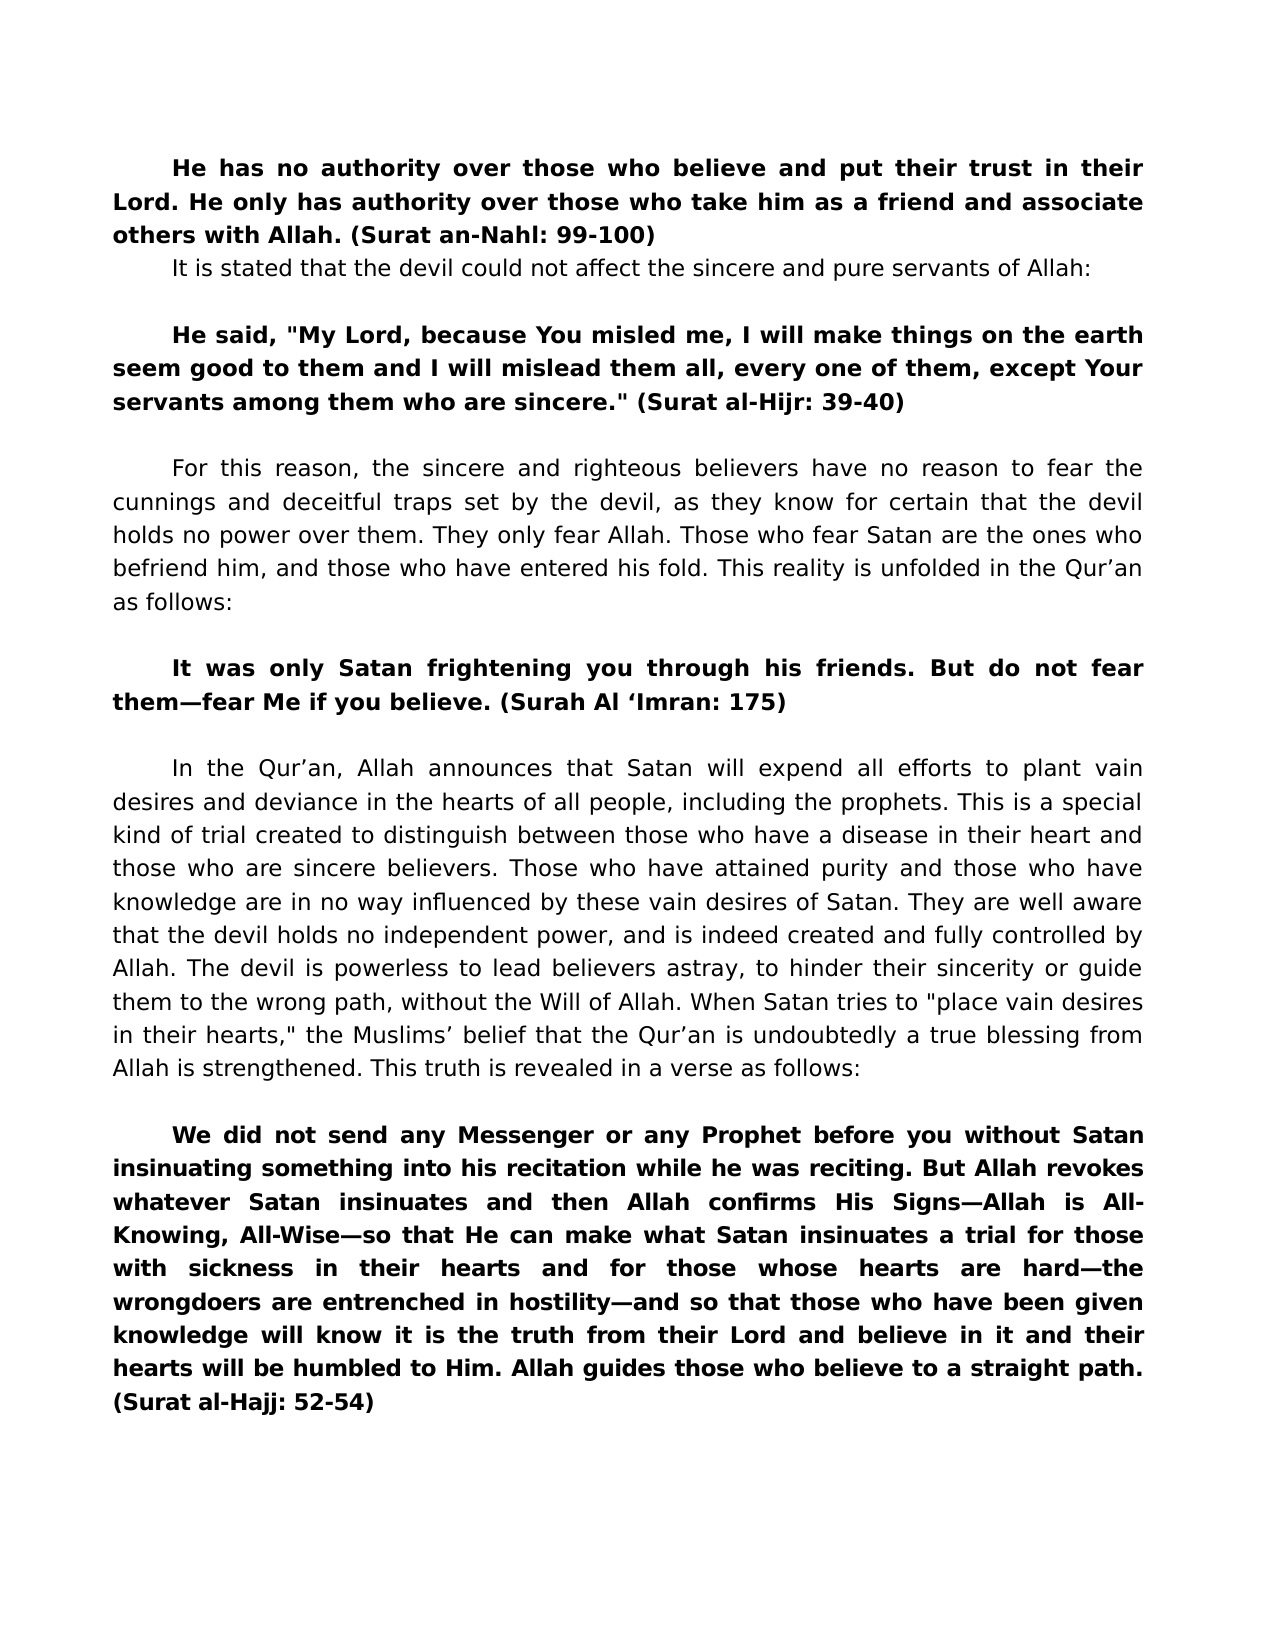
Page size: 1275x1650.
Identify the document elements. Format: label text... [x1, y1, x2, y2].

text He has no authority over those who believe and put their trust in their Lord. He only has authority over those who take him as a friend and associate others with Allah. (Surat an-Nahl: 99-100) [112, 150, 1145, 250]
text He said, "My Lord, because You misled me, I will make things on the earth seem good to them and I will mislead them all, every one of them, except Your servants among them who are sincere." (Surat al-Hijr: 39-40) [112, 317, 1145, 417]
text It is stated that the devil could not affect the sincere and pure servants of Allah: [112, 250, 1145, 283]
text It was only Satan frightening you through his friends. But do not fear them—fear Me if you believe. (Surah Al ‘Imran: 175) [112, 650, 1145, 717]
text In the Qur’an, Allah announces that Satan will expend all efforts to plant vain desires and deviance in the hearts of all people, including the prophets. This is a special kind of trial created to distinguish between those who have a disease in their heart and those who are sincere believers. Those who have attained purity and those who have knowledge are in no way influenced by these vain desires of Satan. They are well aware that the devil holds no independent power, and is indeed created and fully controlled by Allah. The devil is powerless to lead believers astray, to hinder their sincerity or guide them to the wrong path, without the Will of Allah. When Satan tries to "place vain desires in their hearts," the Muslims’ belief that the Qur’an is undoubtedly a true blessing from Allah is strengthened. This truth is revealed in a verse as follows: [112, 750, 1145, 1083]
text We did not send any Messenger or any Prophet before you without Satan insinuating something into his recitation while he was reciting. But Allah revokes whatever Satan insinuates and then Allah confirms His Signs—Allah is All-Knowing, All-Wise—so that He can make what Satan insinuates a trial for those with sickness in their hearts and for those whose hearts are hard—the wrongdoers are entrenched in hostility—and so that those who have been given knowledge will know it is the truth from their Lord and believe in it and their hearts will be humbled to Him. Allah guides those who believe to a straight path. (Surat al-Hajj: 52-54) [112, 1117, 1145, 1417]
text For this reason, the sincere and righteous believers have no reason to fear the cunnings and deceitful traps set by the devil, as they know for certain that the devil holds no power over them. They only fear Allah. Those who fear Satan are the ones who befriend him, and those who have entered his fold. This reality is unfolded in the Qur’an as follows: [112, 450, 1145, 617]
